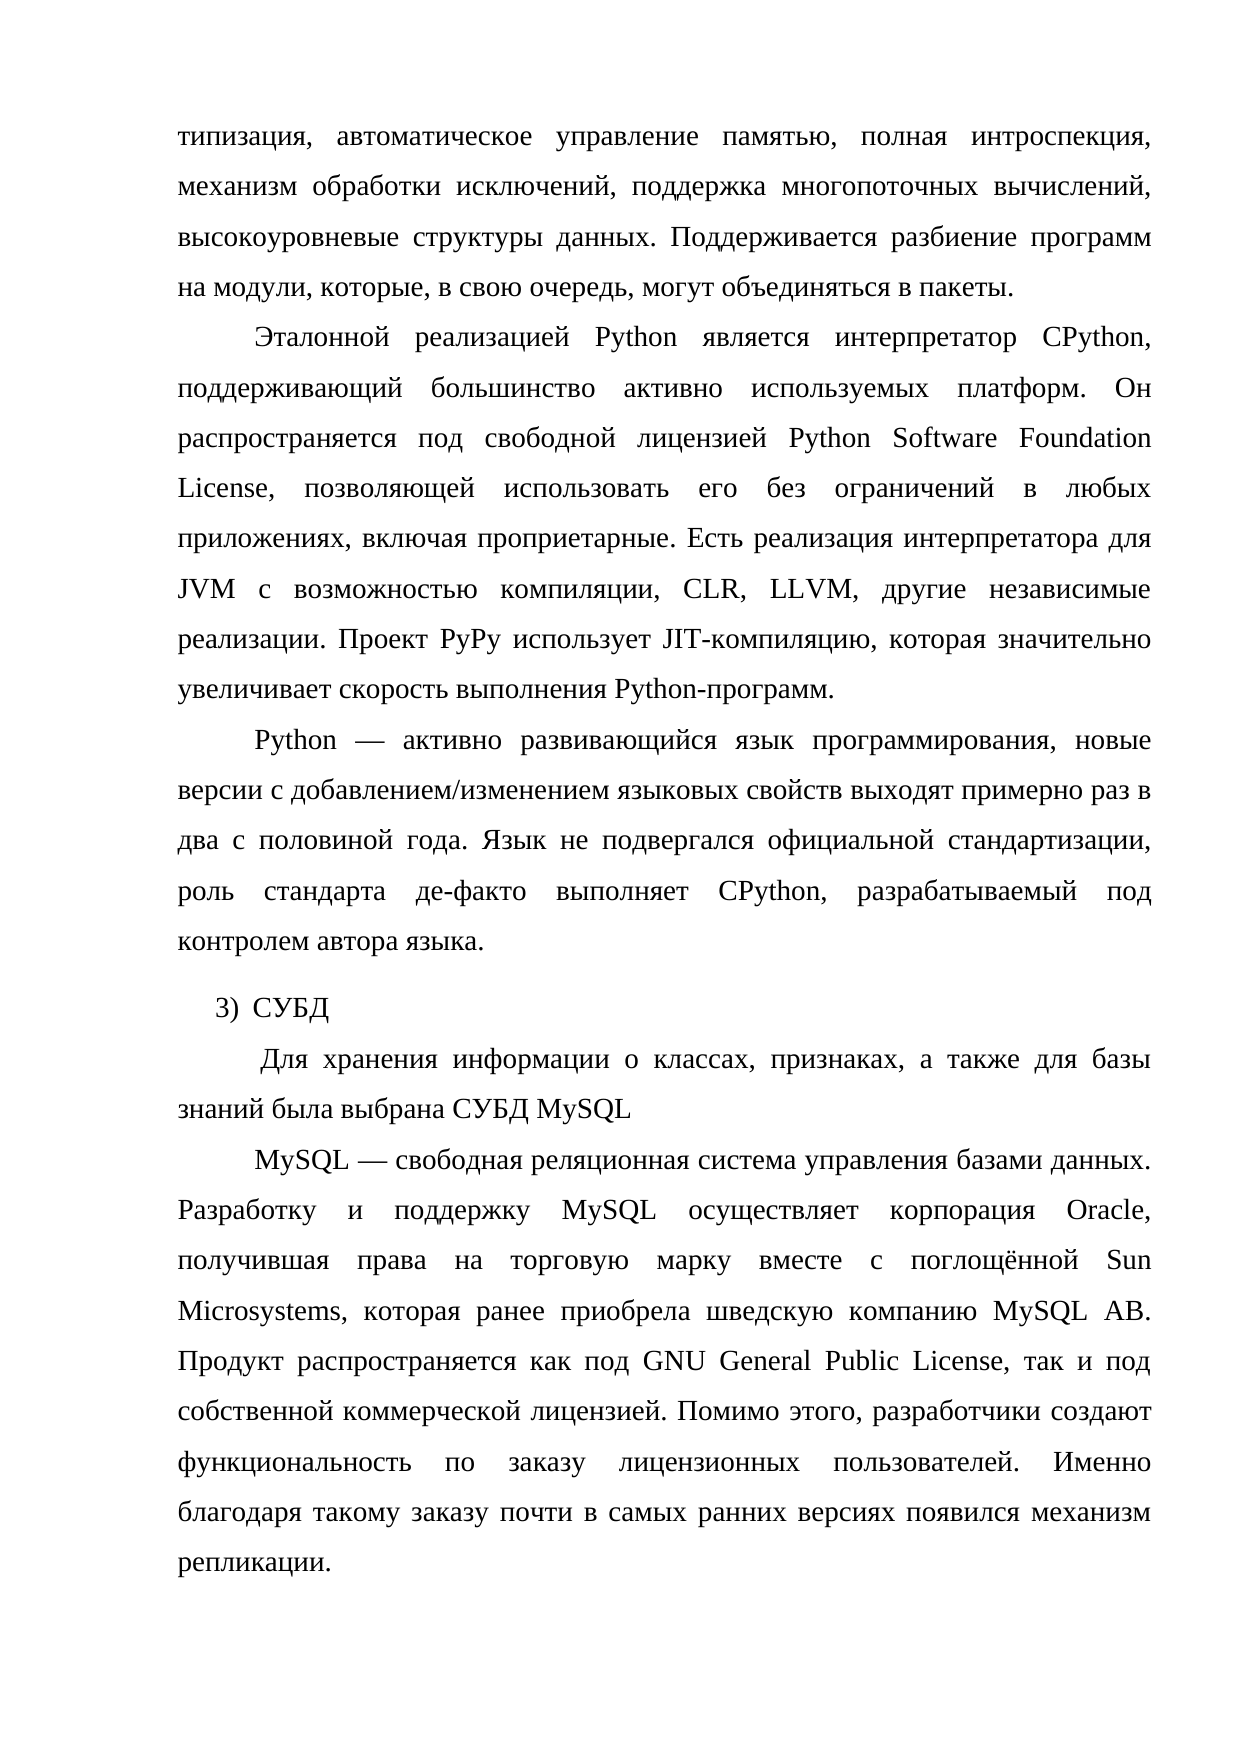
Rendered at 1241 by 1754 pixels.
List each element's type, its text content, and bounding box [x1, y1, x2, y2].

list Python — активно развивающийся язык программирования, новые версии с добавлением/изменением языковых свойств выходят примерно раз в два с половиной года. Язык не подвергался официальной стандартизации, роль стандарта де-факто выполняет CPython, разрабатываемый под контролем автора языка. [177, 722, 1152, 957]
text Для хранения информации о классах, признаках, а также для базы знаний была выбрана СУБД MySQL [177, 1041, 1152, 1125]
list Эталонной реализацией Python является интерпретатор CPython, поддерживающий большинство активно используемых платформ. Он распространяется под свободной лицензией Python Software Foundation License, позволяющей использовать его без ограничений в любых приложениях, включая проприетарные. Есть реализация интерпретатора для JVM с возможностью компиляции, CLR, LLVM, другие независимые реализации. Проект PyPy использует JIT-компиляцию, которая значительно увеличивает скорость выполнения Python-программ. [177, 319, 1152, 705]
list типизация, автоматическое управление памятью, полная интроспекция, механизм обработки исключений, поддержка многопоточных вычислений, высокоуровневые структуры данных. Поддерживается разбиение программ на модули, которые, в свою очередь, могут объединяться в пакеты. [177, 118, 1152, 303]
text MySQL — свободная реляционная система управления базами данных. Разработку и поддержку MySQL осуществляет корпорация Oracle, получившая права на торговую марку вместе с поглощённой Sun Microsystems, которая ранее приобрела шведскую компанию MySQL AB. Продукт распространяется как под GNU General Public License, так и под собственной коммерческой лицензией. Помимо этого, разработчики создают функциональность по заказу лицензионных пользователей. Именно благодаря такому заказу почти в самых ранних версиях появился механизм репликации. [177, 1142, 1152, 1578]
list СУБД [215, 990, 1152, 1024]
